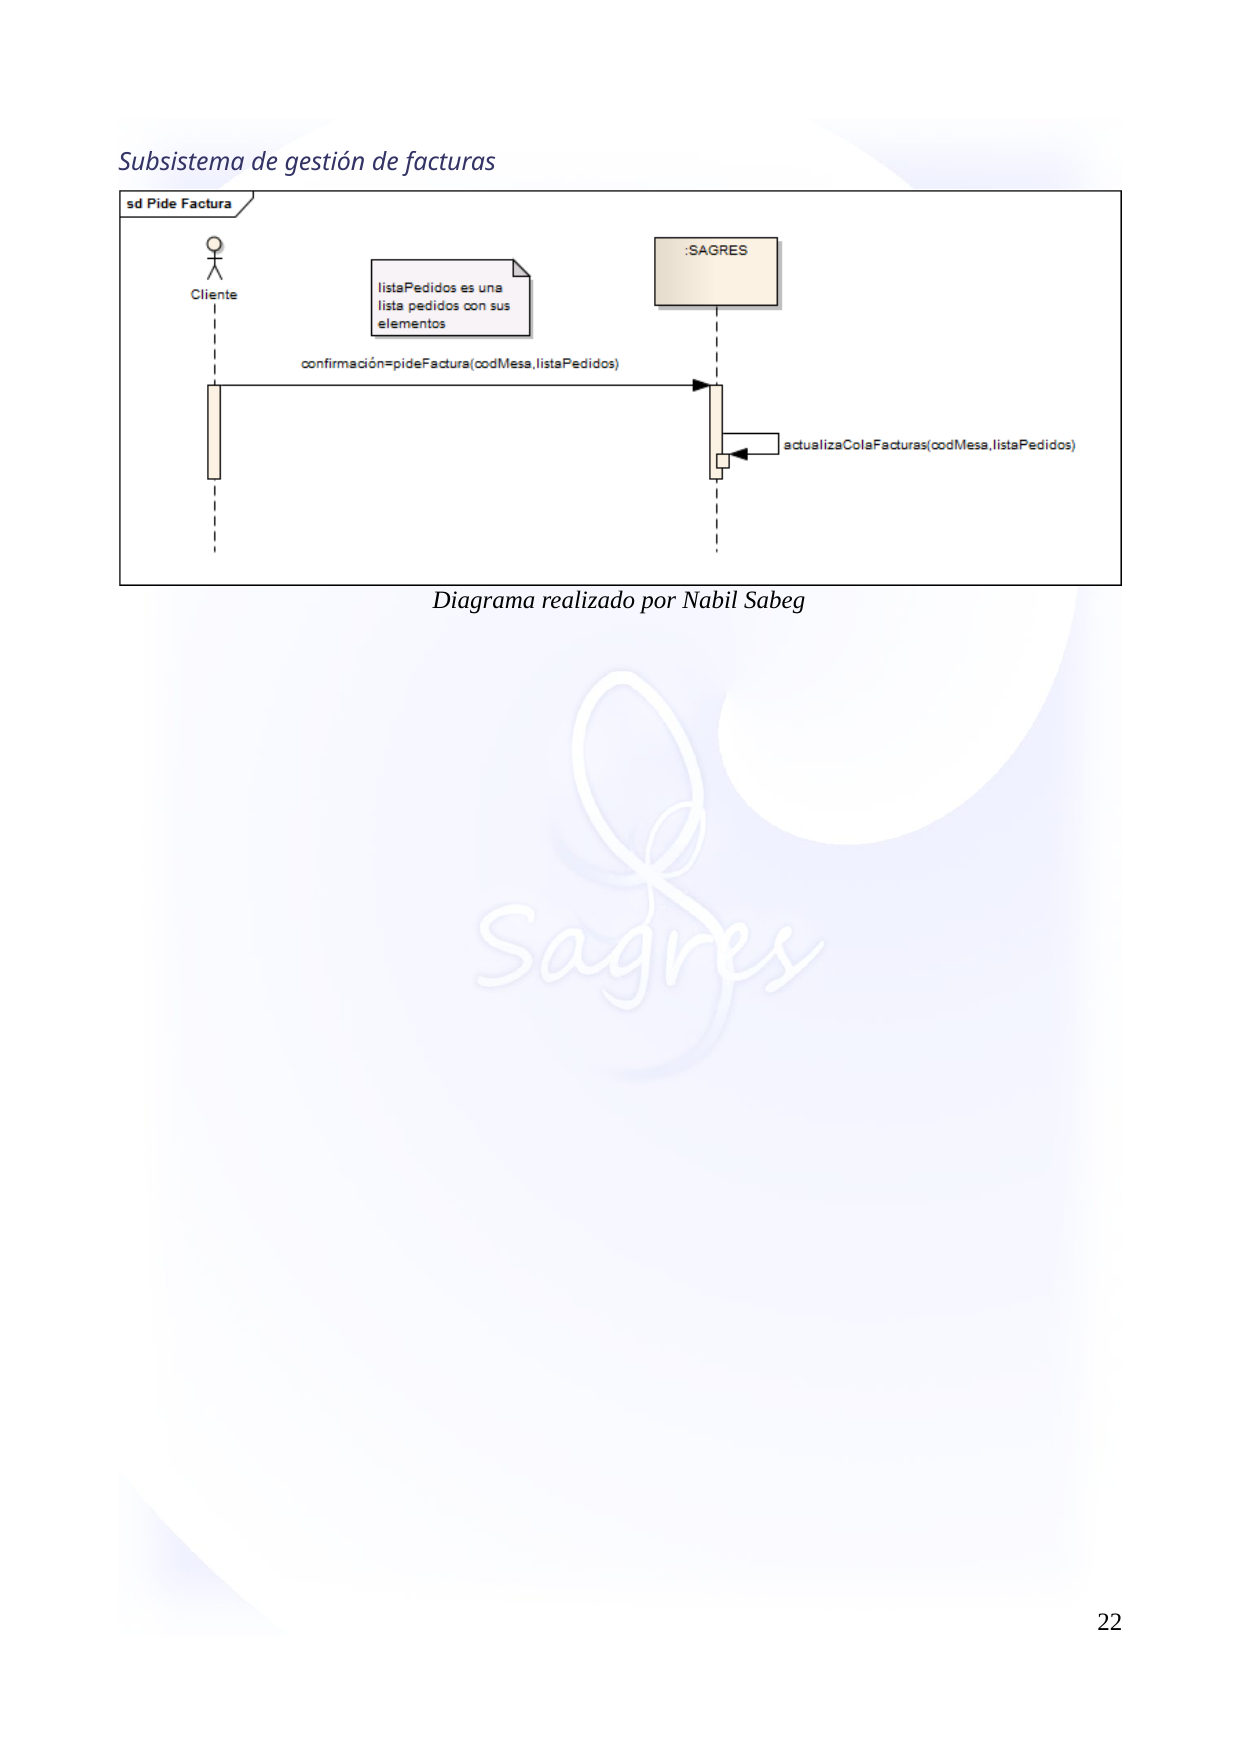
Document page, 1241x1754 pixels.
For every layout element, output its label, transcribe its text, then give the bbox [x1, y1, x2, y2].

subtitle Subsistema de gestión de facturas [118, 143, 1122, 177]
picture [118, 177, 1122, 586]
picture [118, 614, 1122, 1636]
picture [118, 118, 1122, 143]
text Diagrama realizado por Nabil Sabeg [118, 586, 1122, 614]
